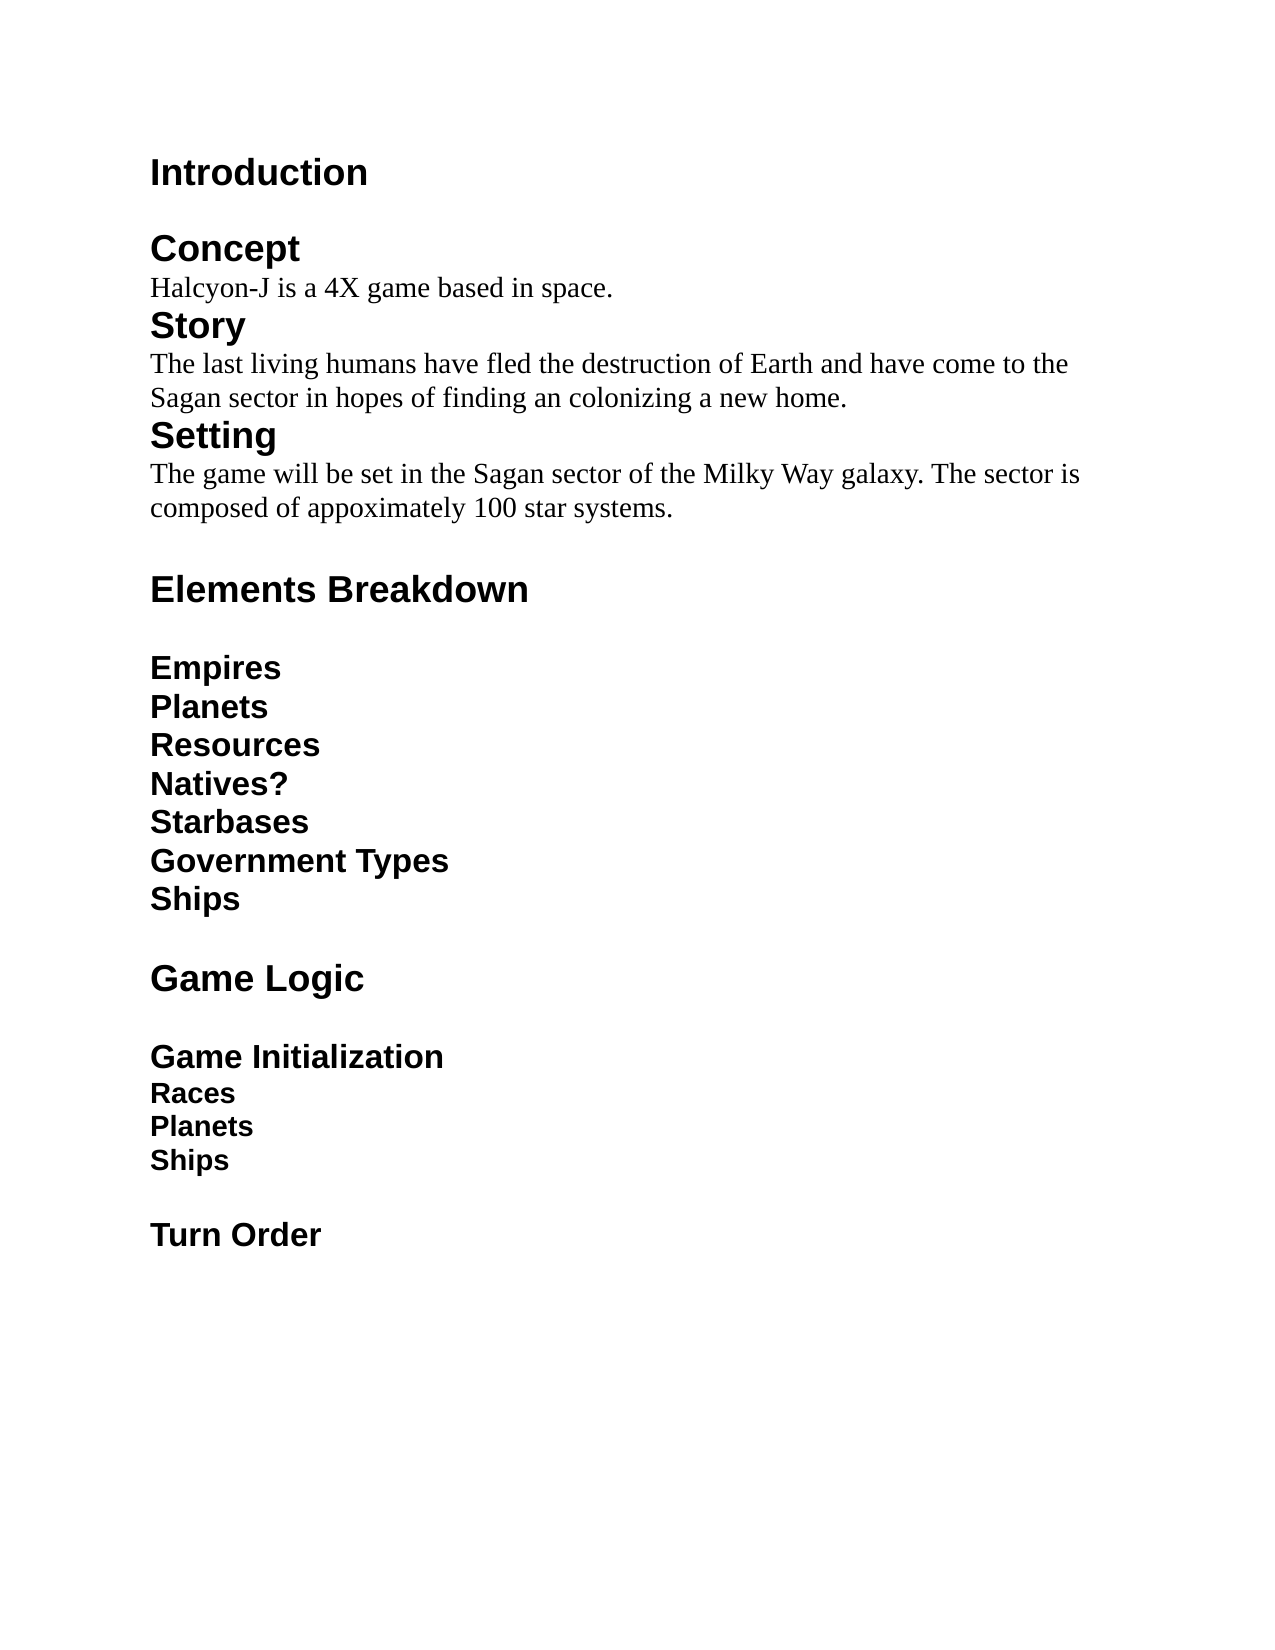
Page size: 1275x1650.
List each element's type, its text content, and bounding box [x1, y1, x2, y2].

subtitle Elements Breakdown [150, 567, 1125, 610]
subtitle Ships [150, 1143, 1125, 1177]
subtitle Ships [150, 879, 1125, 917]
subtitle Planets [150, 1109, 1125, 1143]
subtitle Planets [150, 687, 1125, 725]
subtitle Government Types [150, 841, 1125, 879]
subtitle Starbases [150, 802, 1125, 841]
text Halcyon-J is a 4X game based in space. [150, 270, 1125, 303]
subtitle Natives? [150, 764, 1125, 802]
subtitle Story [150, 303, 1125, 346]
text The last living humans have fled the destruction of Earth and have come to the Sagan sector in hopes of finding an colonizing a new home. [150, 346, 1125, 413]
subtitle Setting [150, 413, 1125, 457]
subtitle Concept [150, 227, 1125, 270]
subtitle Game Logic [150, 956, 1125, 999]
subtitle Races [150, 1076, 1125, 1109]
subtitle Resources [150, 725, 1125, 764]
subtitle Empires [150, 648, 1125, 687]
subtitle Turn Order [150, 1215, 1125, 1253]
subtitle Introduction [150, 150, 1125, 193]
subtitle Game Initialization [150, 1037, 1125, 1076]
text The game will be set in the Sagan sector of the Milky Way galaxy. The sector is composed of appoximately 100 star systems. [150, 457, 1125, 524]
